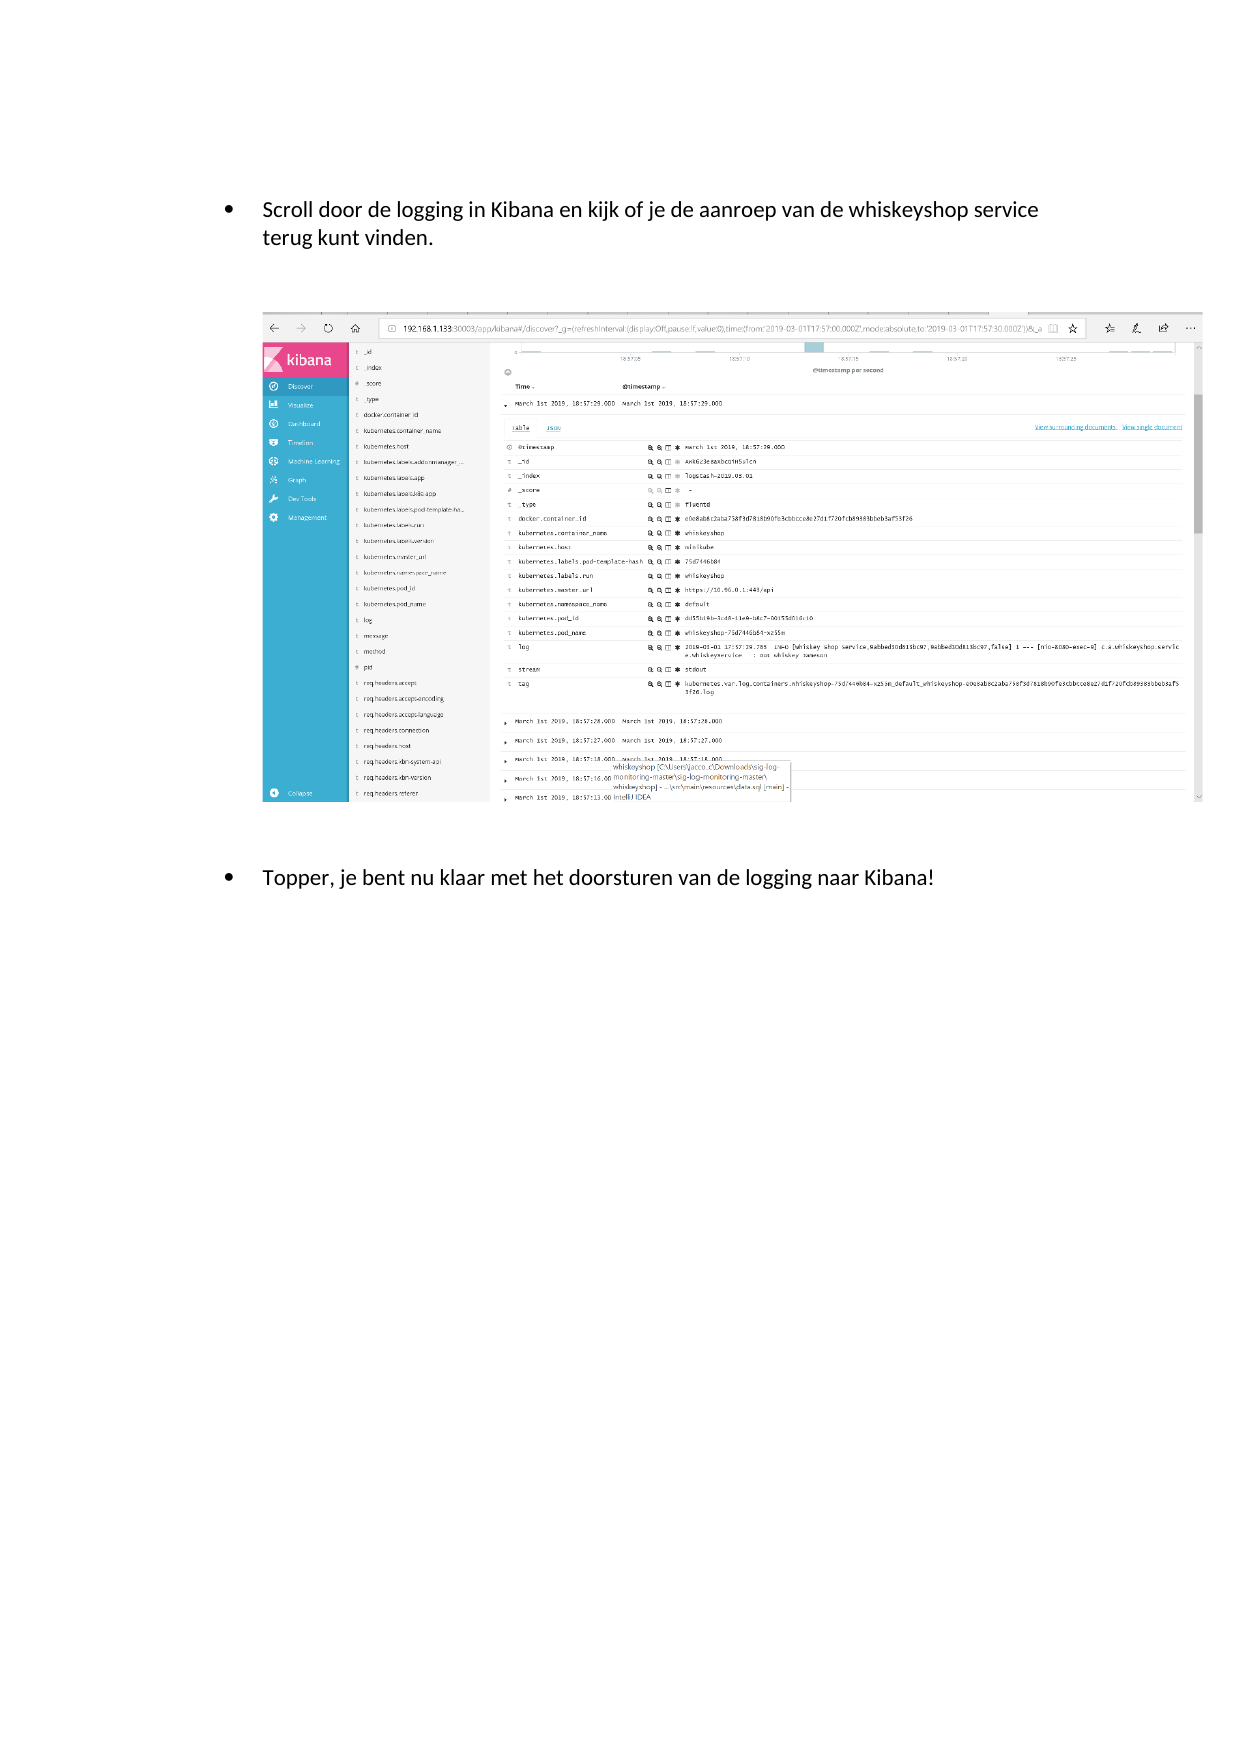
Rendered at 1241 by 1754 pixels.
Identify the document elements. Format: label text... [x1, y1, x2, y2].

list Topper, je bent nu klaar met het doorsturen van de logging naar Kibana! [225, 863, 1090, 891]
list Scroll door de logging in Kibana en kijk of je de aanroep van de whiskeyshop service terug kunt vinden. [225, 195, 1090, 251]
